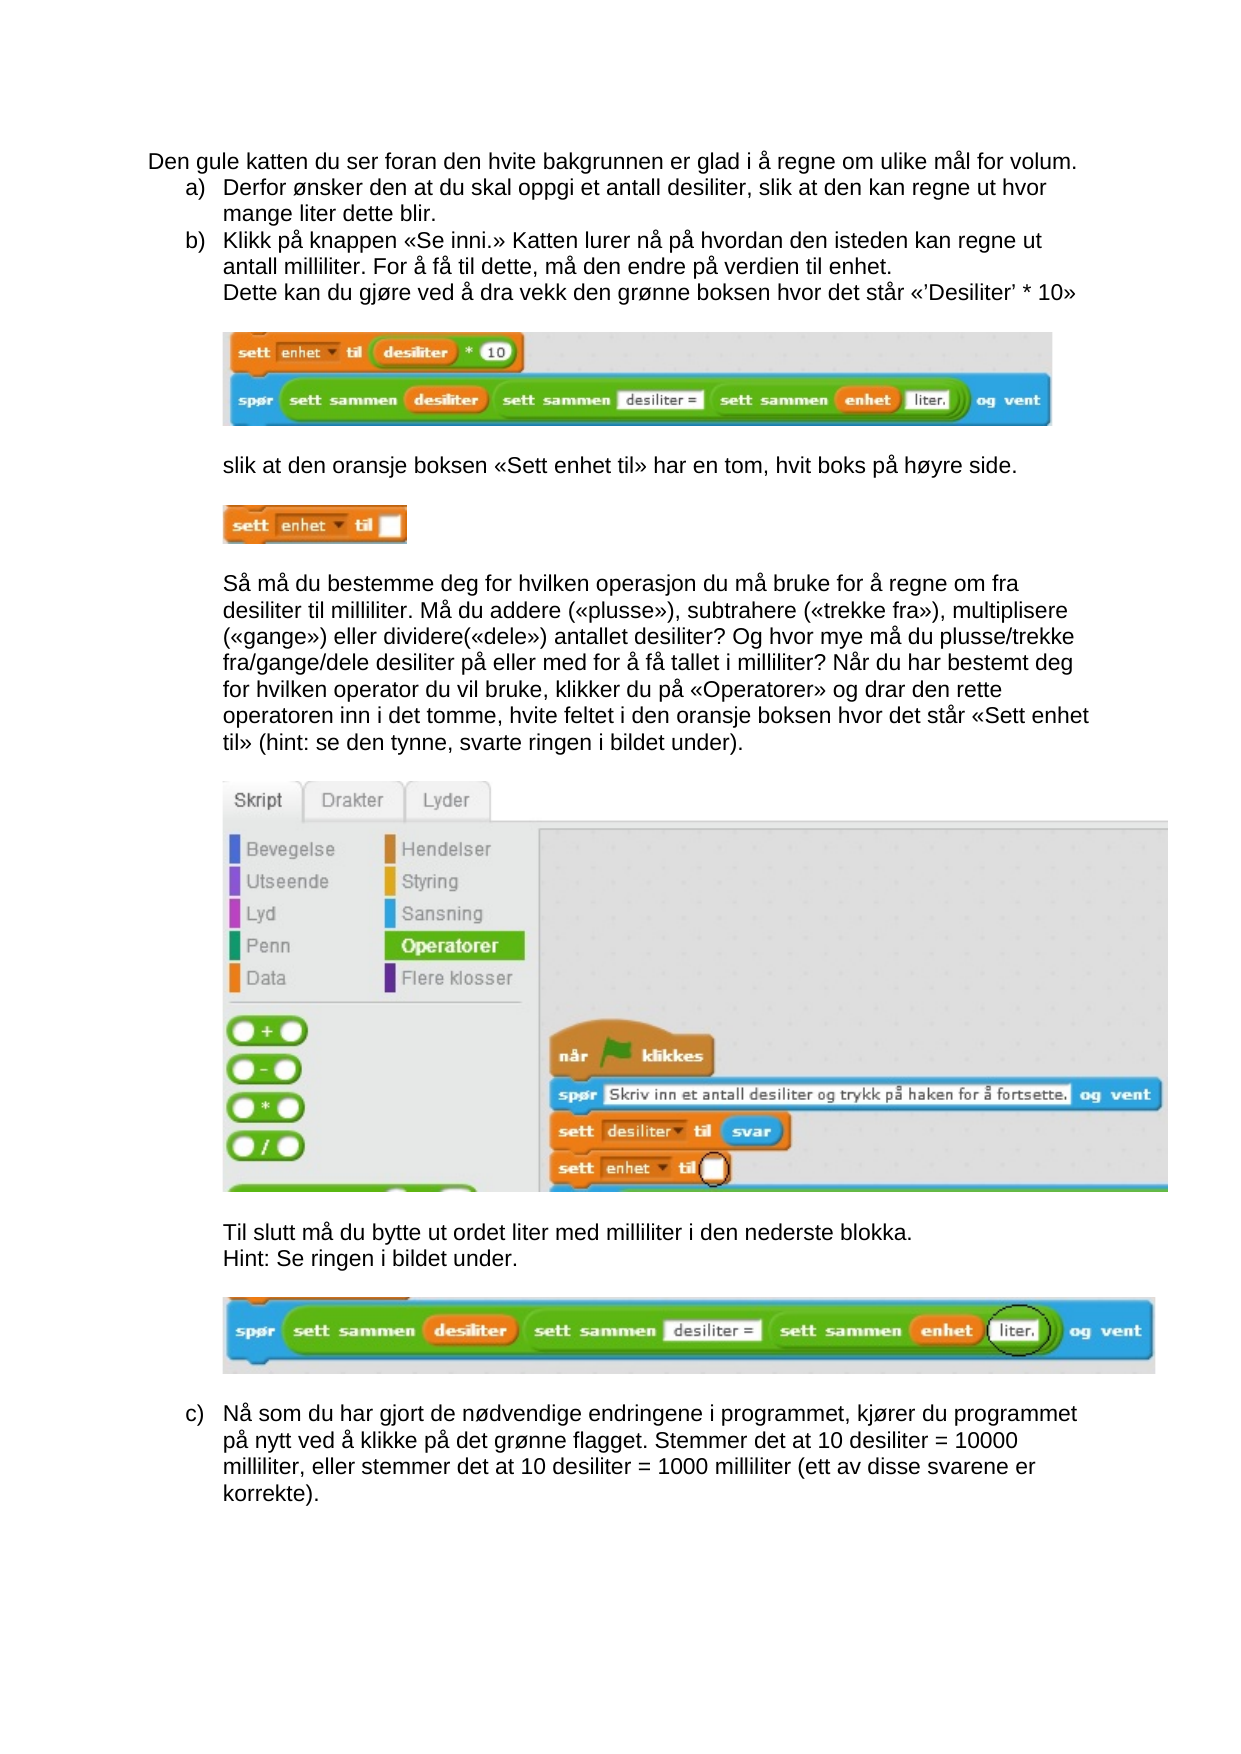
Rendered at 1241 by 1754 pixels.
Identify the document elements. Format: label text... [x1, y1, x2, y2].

list Klikk på knappen «Se inni.» Katten lurer nå på hvordan den isteden kan regne ut antall milliliter. For å få til dette, må den endre på verdien til enhet. Dette kan du gjøre ved å dra vekk den grønne boksen hvor det står «’Desiliter’ * 10» slik at den oransje boksen «Sett enhet til» har en tom, hvit boks på høyre side. Så må du bestemme deg for hvilken operasjon du må bruke for å regne om fra desiliter til milliliter. Må du addere («plusse»), subtrahere («trekke fra»), multiplisere («gange») eller dividere(«dele») antallet desiliter? Og hvor mye må du plusse/trekke fra/gange/dele desiliter på eller med for å få tallet i milliliter? Når du har bestemt deg for hvilken operator du vil bruke, klikker du på «Operatorer» og drar den rette operatoren inn i det tomme, hvite feltet i den oransje boksen hvor det står «Sett enhet til» (hint: se den tynne, svarte ringen i bildet under). Til slutt må du bytte ut ordet liter med milliliter i den nederste blokka. Hint: Se ringen i bildet under. [185, 227, 1093, 1400]
text Den gule katten du ser foran den hvite bakgrunnen er glad i å regne om ulike mål for volum. [148, 148, 1093, 174]
list Derfor ønsker den at du skal oppgi et antall desiliter, slik at den kan regne ut hvor mange liter dette blir. [185, 174, 1093, 227]
list Nå som du har gjort de nødvendige endringene i programmet, kjører du programmet på nytt ved å klikke på det grønne flagget. Stemmer det at 10 desiliter = 10000 milliliter, eller stemmer det at 10 desiliter = 1000 milliliter (ett av disse svarene er korrekte). [185, 1400, 1093, 1506]
